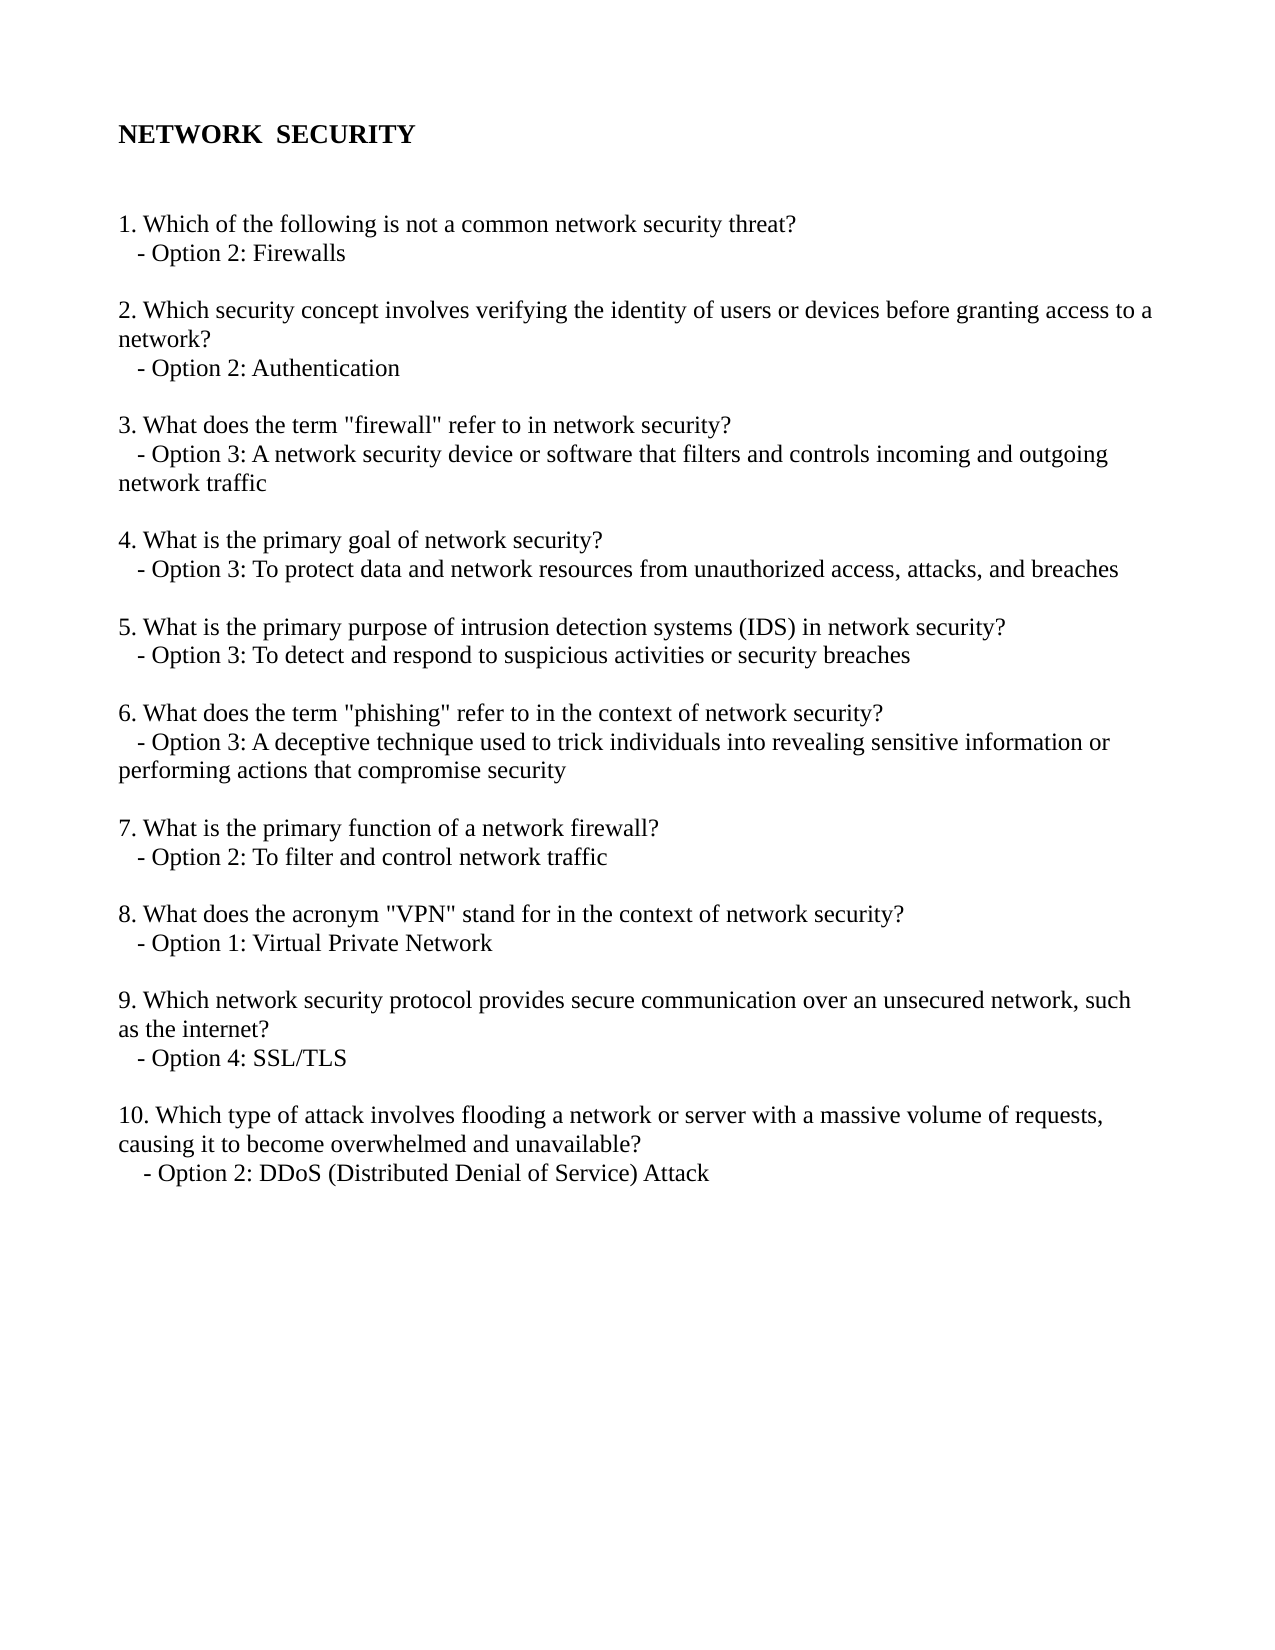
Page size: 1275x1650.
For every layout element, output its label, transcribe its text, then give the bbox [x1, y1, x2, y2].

text NETWORK SECURITY [118, 118, 1157, 149]
text 1. Which of the following is not a common network security threat? - Option 2: Firewalls 2. Which security concept involves verifying the identity of users or devices before granting access to a network? - Option 2: Authentication 3. What does the term "firewall" refer to in network security? - Option 3: A network security device or software that filters and controls incoming and outgoing network traffic 4. What is the primary goal of network security? - Option 3: To protect data and network resources from unauthorized access, attacks, and breaches 5. What is the primary purpose of intrusion detection systems (IDS) in network security? - Option 3: To detect and respond to suspicious activities or security breaches 6. What does the term "phishing" refer to in the context of network security? - Option 3: A deceptive technique used to trick individuals into revealing sensitive information or performing actions that compromise security 7. What is the primary function of a network firewall? - Option 2: To filter and control network traffic 8. What does the acronym "VPN" stand for in the context of network security? - Option 1: Virtual Private Network 9. Which network security protocol provides secure communication over an unsecured network, such as the internet? - Option 4: SSL/TLS 10. Which type of attack involves flooding a network or server with a massive volume of requests, causing it to become overwhelmed and unavailable? - Option 2: DDoS (Distributed Denial of Service) Attack [118, 209, 1157, 1187]
